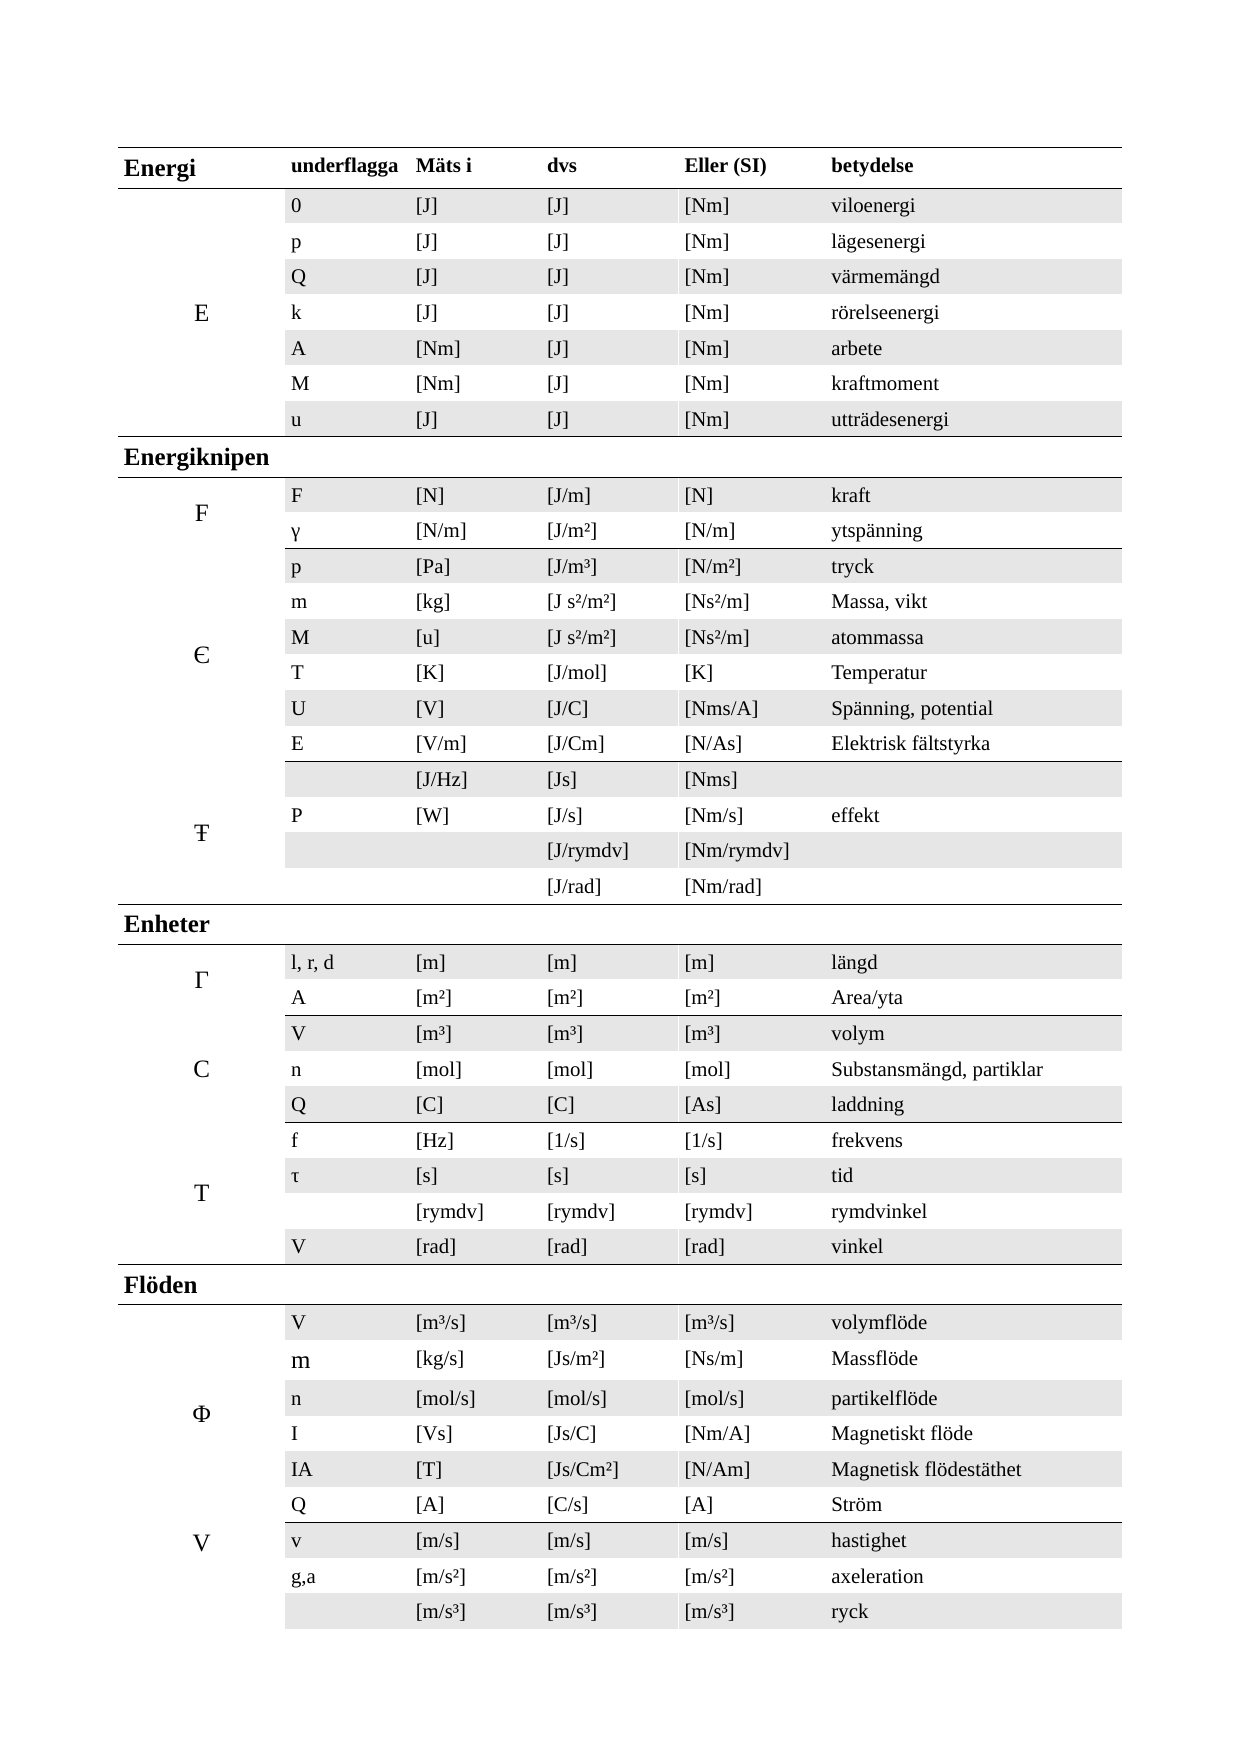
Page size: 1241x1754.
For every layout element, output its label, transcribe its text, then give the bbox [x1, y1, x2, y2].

table_cell [825, 905, 1122, 944]
table_cell Energiknipen [118, 437, 285, 477]
table_cell [N/m] [679, 512, 825, 548]
table_cell u [285, 401, 410, 436]
table_cell tid [825, 1158, 1122, 1193]
table_cell volym [825, 1016, 1122, 1051]
table_cell p [285, 223, 410, 259]
table_cell T [118, 1122, 285, 1264]
table_cell [Nm/rymdv] [679, 832, 825, 868]
table_cell [C/s] [541, 1487, 678, 1522]
table_header betydelse [825, 148, 1122, 188]
table_cell [m²] [679, 980, 825, 1015]
table_cell [J] [541, 189, 678, 223]
table_cell [s] [679, 1158, 825, 1193]
table_cell [Ns²/m] [679, 584, 825, 619]
table_cell m [285, 1340, 410, 1380]
table_header underflagga [285, 148, 410, 188]
table_cell [J] [541, 294, 678, 330]
table_cell laddning [825, 1086, 1122, 1122]
table_cell tryck [825, 549, 1122, 583]
table_cell rörelseenergi [825, 294, 1122, 330]
table_cell vinkel [825, 1229, 1122, 1264]
table_cell [W] [410, 797, 541, 832]
table_cell [Nm] [679, 189, 825, 223]
table_cell [m²] [541, 980, 678, 1015]
table_cell [Nm] [679, 259, 825, 294]
table_cell E [118, 189, 285, 436]
table_cell [679, 437, 825, 477]
table_cell [679, 905, 825, 944]
table_cell lägesenergi [825, 223, 1122, 259]
table_cell axeleration [825, 1558, 1122, 1593]
table_cell C [118, 1015, 285, 1122]
table_cell hastighet [825, 1523, 1122, 1558]
table_cell Magnetiskt flöde [825, 1416, 1122, 1451]
table_cell [mol] [541, 1051, 678, 1086]
table_cell [m/s³] [410, 1593, 541, 1629]
table_cell [Nm] [410, 330, 541, 365]
table_cell ryck [825, 1593, 1122, 1629]
table_cell [V] [410, 690, 541, 726]
table_cell I [285, 1416, 410, 1451]
table_cell [679, 1265, 825, 1304]
table_cell A [285, 330, 410, 365]
table_cell [K] [679, 655, 825, 690]
table_cell [285, 1593, 410, 1629]
table_cell [285, 832, 410, 868]
table_cell [m³/s] [679, 1305, 825, 1340]
table_cell [410, 437, 541, 477]
table_cell [rad] [679, 1229, 825, 1264]
table_cell [m³/s] [410, 1305, 541, 1340]
table_cell Е [285, 726, 410, 761]
table_cell Γ [118, 945, 285, 1015]
table_cell [C] [541, 1086, 678, 1122]
table_cell [V/m] [410, 726, 541, 761]
table_cell [285, 1265, 410, 1304]
table_cell [N/m²] [679, 549, 825, 583]
table_cell Area/yta [825, 980, 1122, 1015]
table_cell [m/s³] [679, 1593, 825, 1629]
table_cell [m³] [410, 1016, 541, 1051]
table_cell [s] [410, 1158, 541, 1193]
table_cell Φ [118, 1305, 285, 1522]
table_cell Q [285, 259, 410, 294]
table_cell atommassa [825, 619, 1122, 654]
table_cell värmemängd [825, 259, 1122, 294]
table_cell [Nms] [679, 762, 825, 797]
table_cell [541, 1265, 678, 1304]
table_cell m [285, 584, 410, 619]
table_cell p [285, 549, 410, 583]
table_cell Massflöde [825, 1340, 1122, 1380]
table_cell [mol/s] [679, 1380, 825, 1416]
table_cell [285, 1193, 410, 1228]
table_cell [Js/C] [541, 1416, 678, 1451]
table_cell V [285, 1305, 410, 1340]
table_cell [m/s²] [541, 1558, 678, 1593]
table_cell [rymdv] [679, 1193, 825, 1228]
table_cell [410, 832, 541, 868]
table_cell Flöden [118, 1265, 285, 1304]
table_cell frekvens [825, 1123, 1122, 1157]
table_cell [rymdv] [541, 1193, 678, 1228]
table_cell [A] [410, 1487, 541, 1522]
table_cell Substansmängd, partiklar [825, 1051, 1122, 1086]
table_cell [m³] [679, 1016, 825, 1051]
table_cell [J] [541, 259, 678, 294]
table_cell [m³/s] [541, 1305, 678, 1340]
table_cell [J/Cm] [541, 726, 678, 761]
table_cell [m] [679, 945, 825, 979]
table_header Energi [118, 148, 285, 188]
table_cell [kg/s] [410, 1340, 541, 1380]
table_cell [J] [541, 330, 678, 365]
table_cell [rymdv] [410, 1193, 541, 1228]
table_cell [N] [679, 478, 825, 512]
table_cell [m/s] [541, 1523, 678, 1558]
table_cell [Nm/rad] [679, 868, 825, 903]
table_cell Q [285, 1086, 410, 1122]
table_cell [410, 905, 541, 944]
table_cell [Ns²/m] [679, 619, 825, 654]
table_cell kraft [825, 478, 1122, 512]
table_cell [N] [410, 478, 541, 512]
table_cell [Nm/A] [679, 1416, 825, 1451]
table_cell [m/s] [410, 1523, 541, 1558]
table_cell [As] [679, 1086, 825, 1122]
table_cell [N/m] [410, 512, 541, 548]
table_cell [J] [541, 365, 678, 401]
table_cell [J/rad] [541, 868, 678, 903]
table_cell [J s²/m²] [541, 584, 678, 619]
table_cell [285, 868, 410, 903]
table_cell [kg] [410, 584, 541, 619]
table_cell [Js/m²] [541, 1340, 678, 1380]
table_cell IA [285, 1451, 410, 1487]
table_cell [Nm] [679, 365, 825, 401]
table_cell f [285, 1123, 410, 1157]
table_cell γ [285, 512, 410, 548]
table_cell [m³] [541, 1016, 678, 1051]
table_cell F [285, 478, 410, 512]
table_cell [Hz] [410, 1123, 541, 1157]
table_cell [J] [541, 223, 678, 259]
table_cell l, r, d [285, 945, 410, 979]
table_cell A [285, 980, 410, 1015]
table_cell [J] [410, 189, 541, 223]
table_cell n [285, 1380, 410, 1416]
table_cell partikelflöde [825, 1380, 1122, 1416]
table_cell M [285, 619, 410, 654]
table_cell [mol/s] [410, 1380, 541, 1416]
table_cell [541, 437, 678, 477]
table_cell [J] [410, 223, 541, 259]
table_cell [Vs] [410, 1416, 541, 1451]
table_cell [410, 868, 541, 903]
table_cell [J/Hz] [410, 762, 541, 797]
table_cell längd [825, 945, 1122, 979]
table_cell n [285, 1051, 410, 1086]
table_cell [285, 762, 410, 797]
table_cell [Nm] [679, 294, 825, 330]
table_cell effekt [825, 797, 1122, 832]
table_cell V [118, 1522, 285, 1629]
table_cell [N/Am] [679, 1451, 825, 1487]
table_cell F [118, 478, 285, 548]
table_cell [825, 832, 1122, 868]
table_cell viloenergi [825, 189, 1122, 223]
table_header Mäts i [410, 148, 541, 188]
table_cell V [285, 1229, 410, 1264]
table_cell [m/s] [679, 1523, 825, 1558]
table_cell [m²] [410, 980, 541, 1015]
table_cell [J/m] [541, 478, 678, 512]
table_cell arbete [825, 330, 1122, 365]
table_cell [Pa] [410, 549, 541, 583]
table_header Eller (SI) [679, 148, 825, 188]
table_cell [410, 1265, 541, 1304]
table_cell [J/m²] [541, 512, 678, 548]
table_cell [J/C] [541, 690, 678, 726]
table_cell Elektrisk fältstyrka [825, 726, 1122, 761]
table_cell [K] [410, 655, 541, 690]
table_cell k [285, 294, 410, 330]
table_cell Ström [825, 1487, 1122, 1522]
table_cell [Nm] [679, 330, 825, 365]
table_cell [Js/Cm²] [541, 1451, 678, 1487]
table_cell V [285, 1016, 410, 1051]
table_cell [s] [541, 1158, 678, 1193]
table_cell [mol] [679, 1051, 825, 1086]
table_cell M [285, 365, 410, 401]
table_cell [C] [410, 1086, 541, 1122]
table_cell [285, 905, 410, 944]
table_cell [J] [410, 294, 541, 330]
table_cell [825, 437, 1122, 477]
table_cell Massa, vikt [825, 584, 1122, 619]
table_cell [J/mol] [541, 655, 678, 690]
table_cell Ŧ [118, 761, 285, 903]
table_header dvs [541, 148, 678, 188]
table_cell Q [285, 1487, 410, 1522]
table_cell [J] [541, 401, 678, 436]
table_cell [m] [410, 945, 541, 979]
table_cell [Js] [541, 762, 678, 797]
table_cell Temperatur [825, 655, 1122, 690]
table_cell volymflöde [825, 1305, 1122, 1340]
table_cell P [285, 797, 410, 832]
table_cell g,a [285, 1558, 410, 1593]
table_cell [J/m³] [541, 549, 678, 583]
table_cell [825, 1265, 1122, 1304]
table_cell [mol] [410, 1051, 541, 1086]
table_cell [A] [679, 1487, 825, 1522]
table_cell [J/rymdv] [541, 832, 678, 868]
table_cell [mol/s] [541, 1380, 678, 1416]
table_cell [825, 762, 1122, 797]
table_cell [m/s²] [679, 1558, 825, 1593]
table_cell [J s²/m²] [541, 619, 678, 654]
table_cell [285, 437, 410, 477]
table_cell [Nm] [410, 365, 541, 401]
table_cell [J] [410, 401, 541, 436]
table_cell kraftmoment [825, 365, 1122, 401]
table_cell [825, 868, 1122, 903]
table_cell [Nm/s] [679, 797, 825, 832]
table_cell Є [118, 548, 285, 761]
table_cell [u] [410, 619, 541, 654]
table_cell 0 [285, 189, 410, 223]
table_cell [541, 905, 678, 944]
table_cell [m/s²] [410, 1558, 541, 1593]
table_cell [N/As] [679, 726, 825, 761]
table_cell Enheter [118, 905, 285, 944]
table_cell U [285, 690, 410, 726]
table_cell v [285, 1523, 410, 1558]
table_cell utträdesenergi [825, 401, 1122, 436]
table_cell [J/s] [541, 797, 678, 832]
table_cell [Ns/m] [679, 1340, 825, 1380]
table_cell ytspänning [825, 512, 1122, 548]
table_cell [1/s] [541, 1123, 678, 1157]
table_cell [T] [410, 1451, 541, 1487]
table_cell [Nms/A] [679, 690, 825, 726]
table_cell Spänning, potential [825, 690, 1122, 726]
table_cell [m/s³] [541, 1593, 678, 1629]
table_cell [Nm] [679, 401, 825, 436]
table_cell [J] [410, 259, 541, 294]
table_cell τ [285, 1158, 410, 1193]
table_cell [m] [541, 945, 678, 979]
table_cell [rad] [410, 1229, 541, 1264]
table_cell rymdvinkel [825, 1193, 1122, 1228]
table_cell T [285, 655, 410, 690]
table_cell [1/s] [679, 1123, 825, 1157]
table_cell [rad] [541, 1229, 678, 1264]
table_cell [Nm] [679, 223, 825, 259]
table_cell Magnetisk flödestäthet [825, 1451, 1122, 1487]
